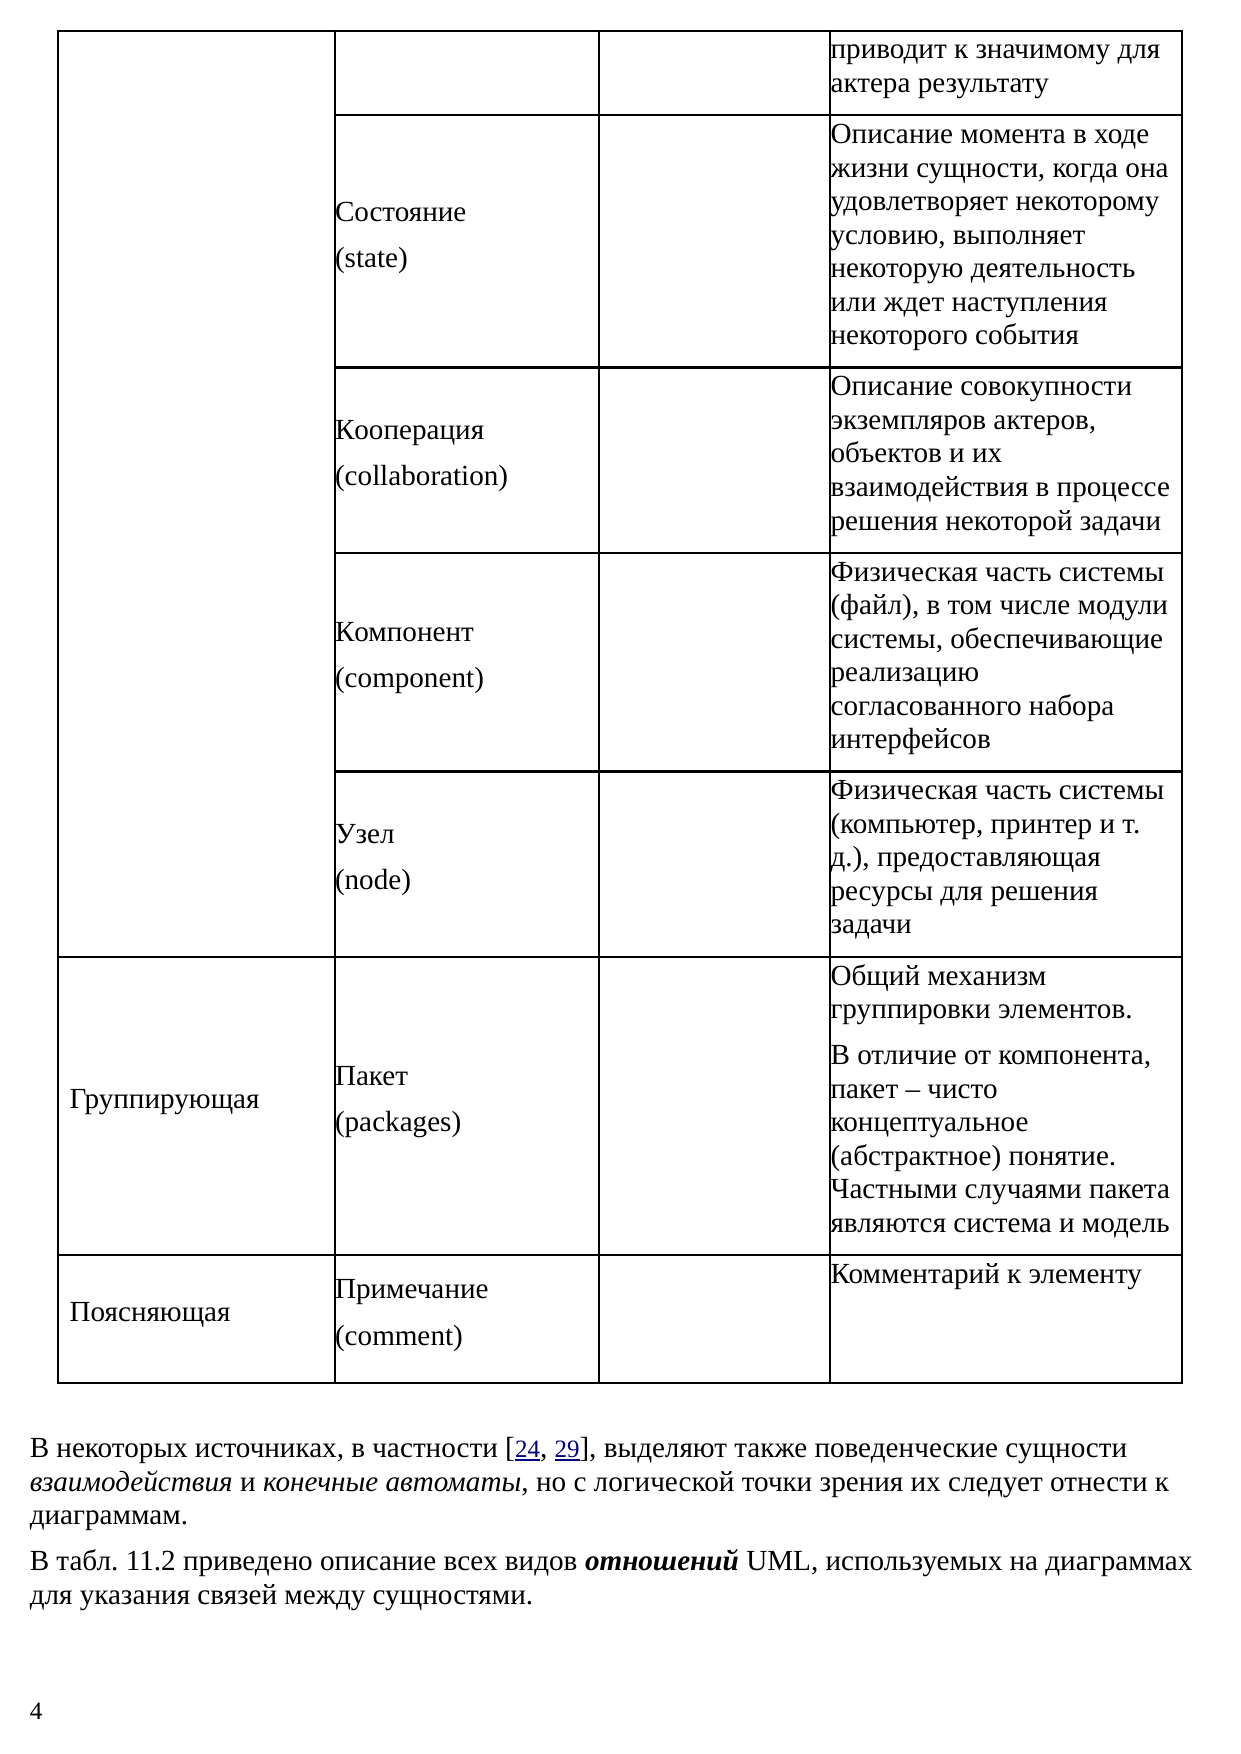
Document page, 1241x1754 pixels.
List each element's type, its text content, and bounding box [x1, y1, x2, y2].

text В табл. 11.2 приведено описание всех видов отношений UML, используемых на диаграммах для указания связей между сущностями. [29, 1543, 1211, 1611]
table_cell Поясняющая [59, 1256, 334, 1382]
table_cell кооперация (collaboration) [336, 369, 598, 552]
table_cell Группирующая [59, 958, 334, 1254]
table_cell Общий механизм группировки элементов. В отличие от компонента, пакет – чисто концептуальное (абстрактное) понятие. Частными случаями пакета являются система и модель [831, 958, 1181, 1254]
table_cell [600, 958, 829, 1254]
table_cell описание совокупности экземпляров актеров, объектов и их взаимодействия в процессе решения некоторой задачи [831, 369, 1181, 552]
table_cell Примечание (comment) [336, 1256, 598, 1382]
table_cell состояние (state) [336, 116, 598, 366]
table_cell [336, 32, 598, 114]
table_cell [600, 32, 829, 114]
table_cell [600, 773, 829, 956]
table_cell физическая часть системы (файл), в том числе модули системы, обеспечивающие реализацию согласованного набора интерфейсов [831, 554, 1181, 770]
table_cell компонент (component) [336, 554, 598, 770]
table_cell узел (node) [336, 773, 598, 956]
table_cell физическая часть системы (компьютер, принтер и т. д.), предоставляющая ресурсы для решения задачи [831, 773, 1181, 956]
table_cell [600, 554, 829, 770]
table_cell Комментарий к элементу [831, 1256, 1181, 1382]
table_cell Пакет (packages) [336, 958, 598, 1254]
table_cell [59, 32, 334, 956]
table_cell описание момента в ходе жизни сущности, когда она удовлетворяет некоторому условию, выполняет некоторую деятельность или ждет наступления некоторого события [831, 116, 1181, 366]
table_cell [600, 1256, 829, 1382]
text В некоторых источниках, в частности [24, 29], выделяют также поведенческие сущности взаимодействия и конечные автоматы, но с логической точки зрения их следует отнести к диаграммам. [29, 1430, 1211, 1531]
table_cell [600, 369, 829, 552]
table_cell [600, 116, 829, 366]
table_cell приводит к значимому для актера результату [831, 32, 1181, 114]
